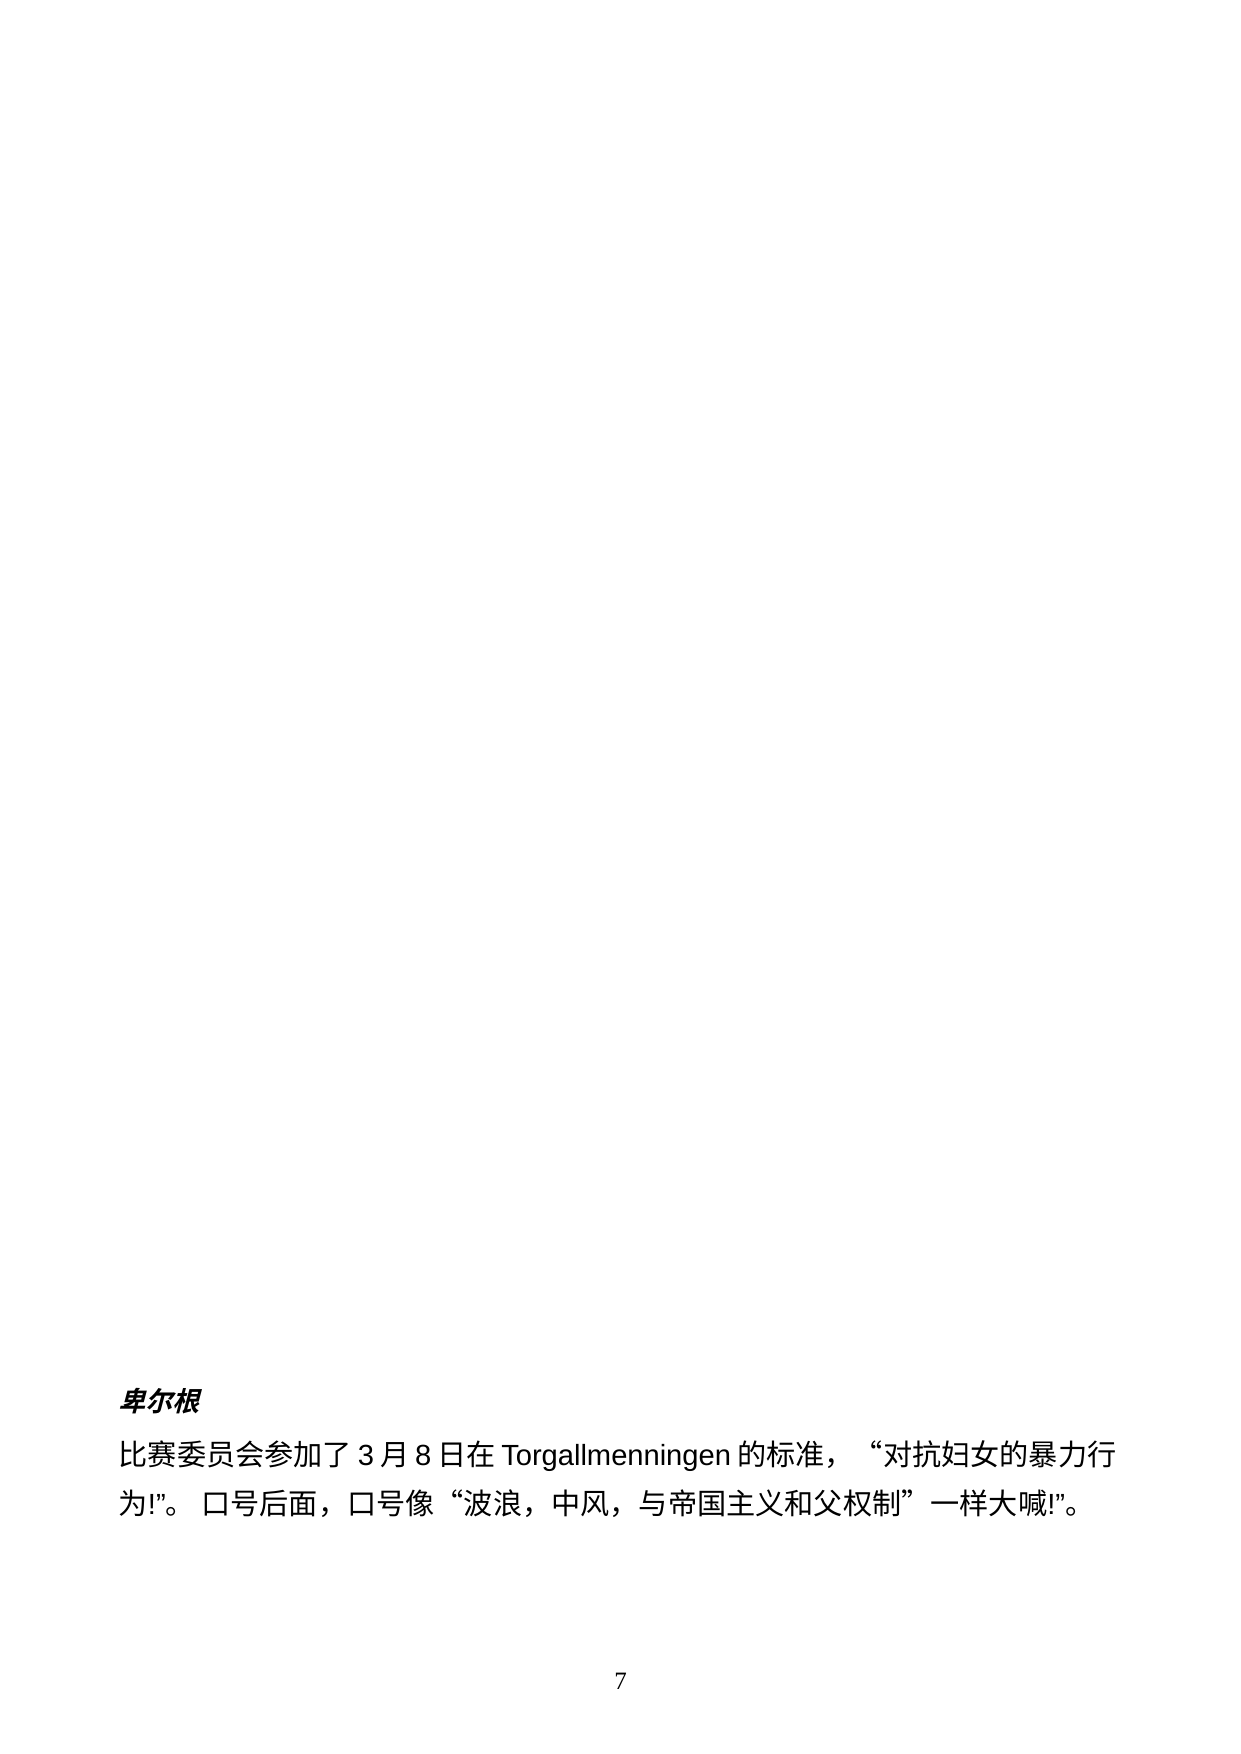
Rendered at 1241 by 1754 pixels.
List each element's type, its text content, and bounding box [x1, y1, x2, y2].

text 比赛委员会参加了3月8日在Torgallmenningen的标准，“对抗妇女的暴力行为!”。 口号后面，口号像“波浪，中风，与帝国主义和父权制”一样大喊!”。 [118, 1432, 1122, 1523]
subtitle 卑尔根 [118, 1380, 1122, 1419]
